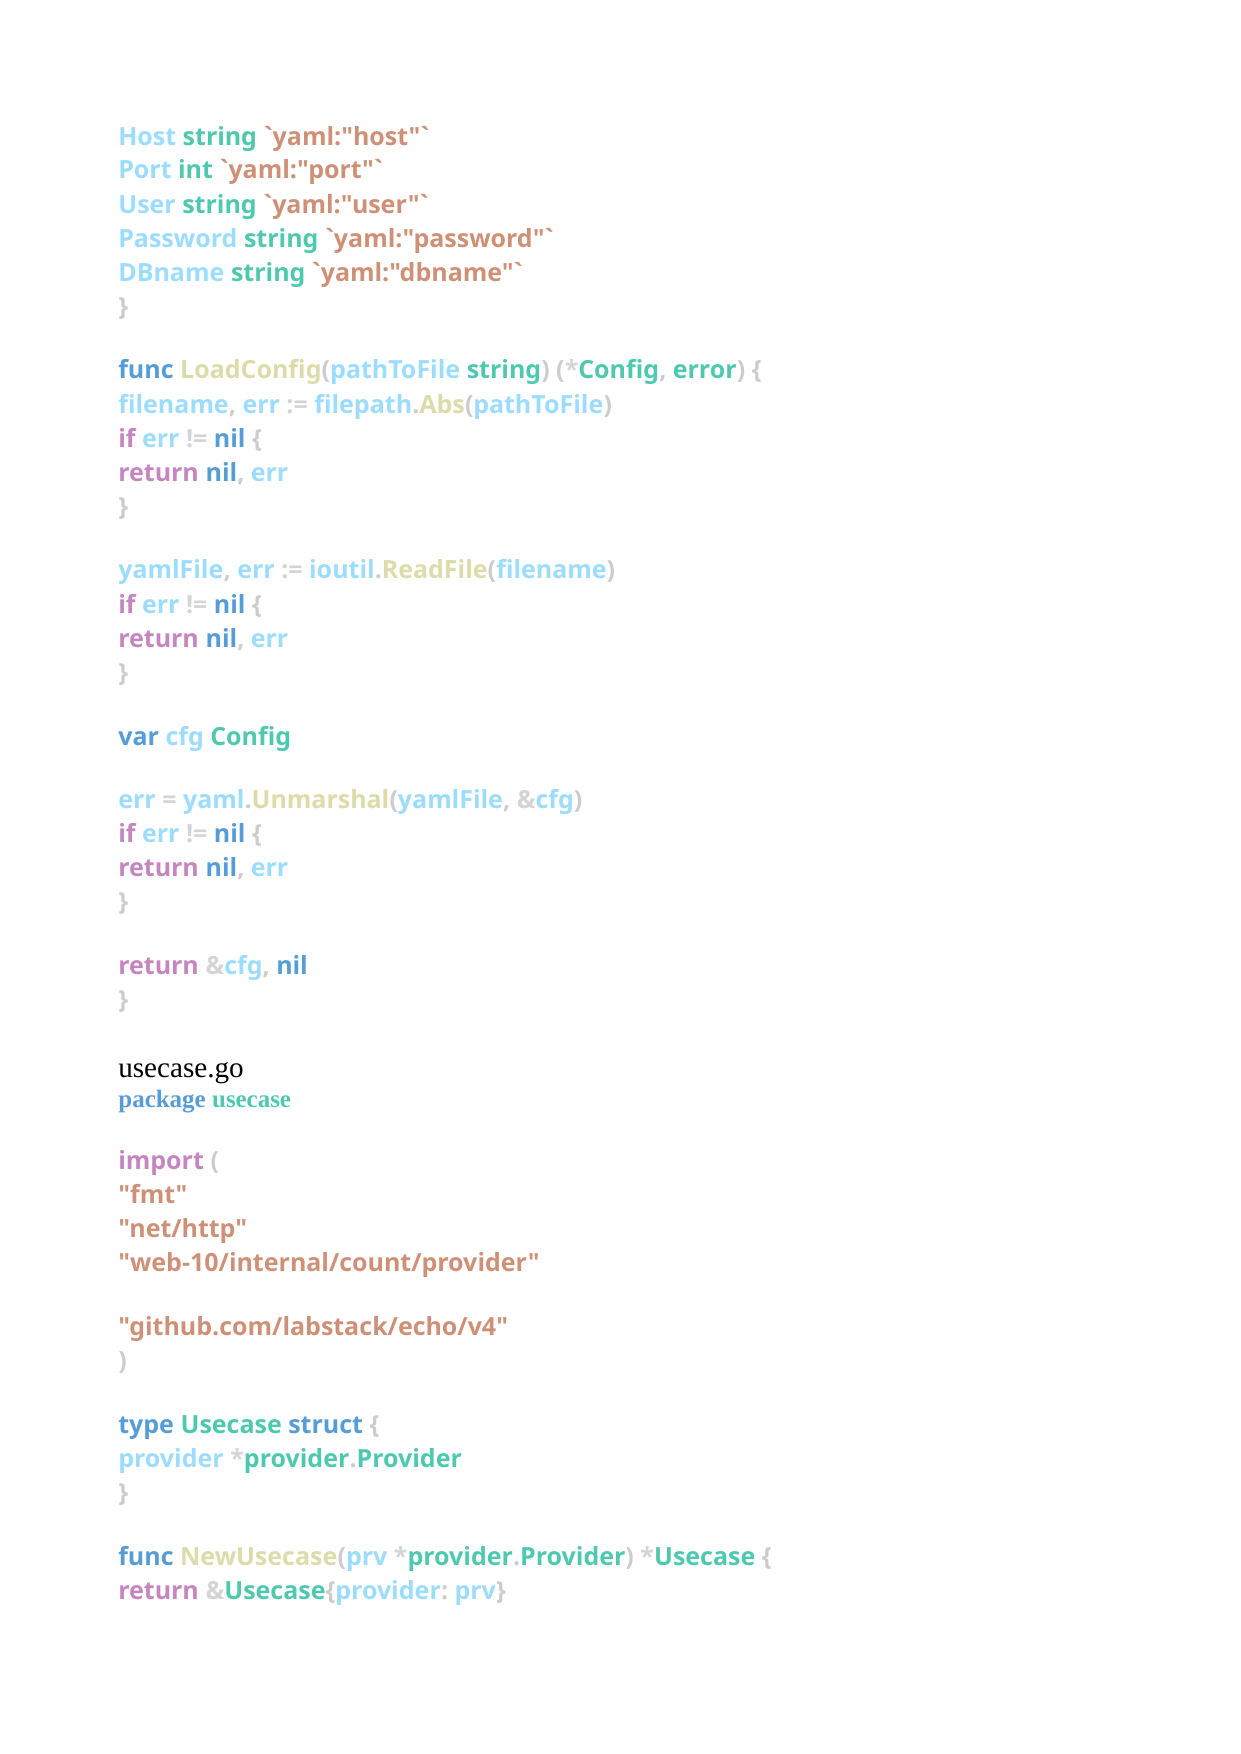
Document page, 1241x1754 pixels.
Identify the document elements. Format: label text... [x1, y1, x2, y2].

text Host string `yaml:"host"` [118, 118, 1122, 152]
text } [118, 654, 1122, 688]
text Port int `yaml:"port"` [118, 152, 1122, 186]
text return nil, err [118, 850, 1122, 884]
text func NewUsecase(prv *provider.Provider) *Usecase { [118, 1538, 1122, 1573]
text package usecase [118, 1083, 1122, 1113]
text } [118, 1475, 1122, 1509]
text return &Usecase{provider: prv} [118, 1573, 1122, 1607]
text "github.com/labstack/echo/v4" [118, 1309, 1122, 1343]
text import ( [118, 1143, 1122, 1177]
text var cfg Config [118, 718, 1122, 752]
text if err != nil { [118, 586, 1122, 620]
text func LoadConfig(pathToFile string) (*Config, error) { [118, 352, 1122, 386]
text ) [118, 1343, 1122, 1377]
text Password string `yaml:"password"` [118, 220, 1122, 254]
text return nil, err [118, 454, 1122, 488]
text err = yaml.Unmarshal(yamlFile, &cfg) [118, 782, 1122, 816]
text } [118, 884, 1122, 918]
text if err != nil { [118, 816, 1122, 850]
text User string `yaml:"user"` [118, 186, 1122, 220]
text } [118, 982, 1122, 1016]
text "fmt" [118, 1177, 1122, 1211]
text } [118, 288, 1122, 322]
text } [118, 488, 1122, 522]
text return nil, err [118, 620, 1122, 654]
text "net/http" [118, 1211, 1122, 1245]
text provider *provider.Provider [118, 1441, 1122, 1475]
text DBname string `yaml:"dbname"` [118, 254, 1122, 288]
text type Usecase struct { [118, 1407, 1122, 1441]
text usecase.go [118, 1050, 1122, 1083]
text return &cfg, nil [118, 948, 1122, 982]
text filename, err := filepath.Abs(pathToFile) [118, 386, 1122, 420]
text yamlFile, err := ioutil.ReadFile(filename) [118, 552, 1122, 586]
text if err != nil { [118, 420, 1122, 454]
text "web-10/internal/count/provider" [118, 1245, 1122, 1279]
